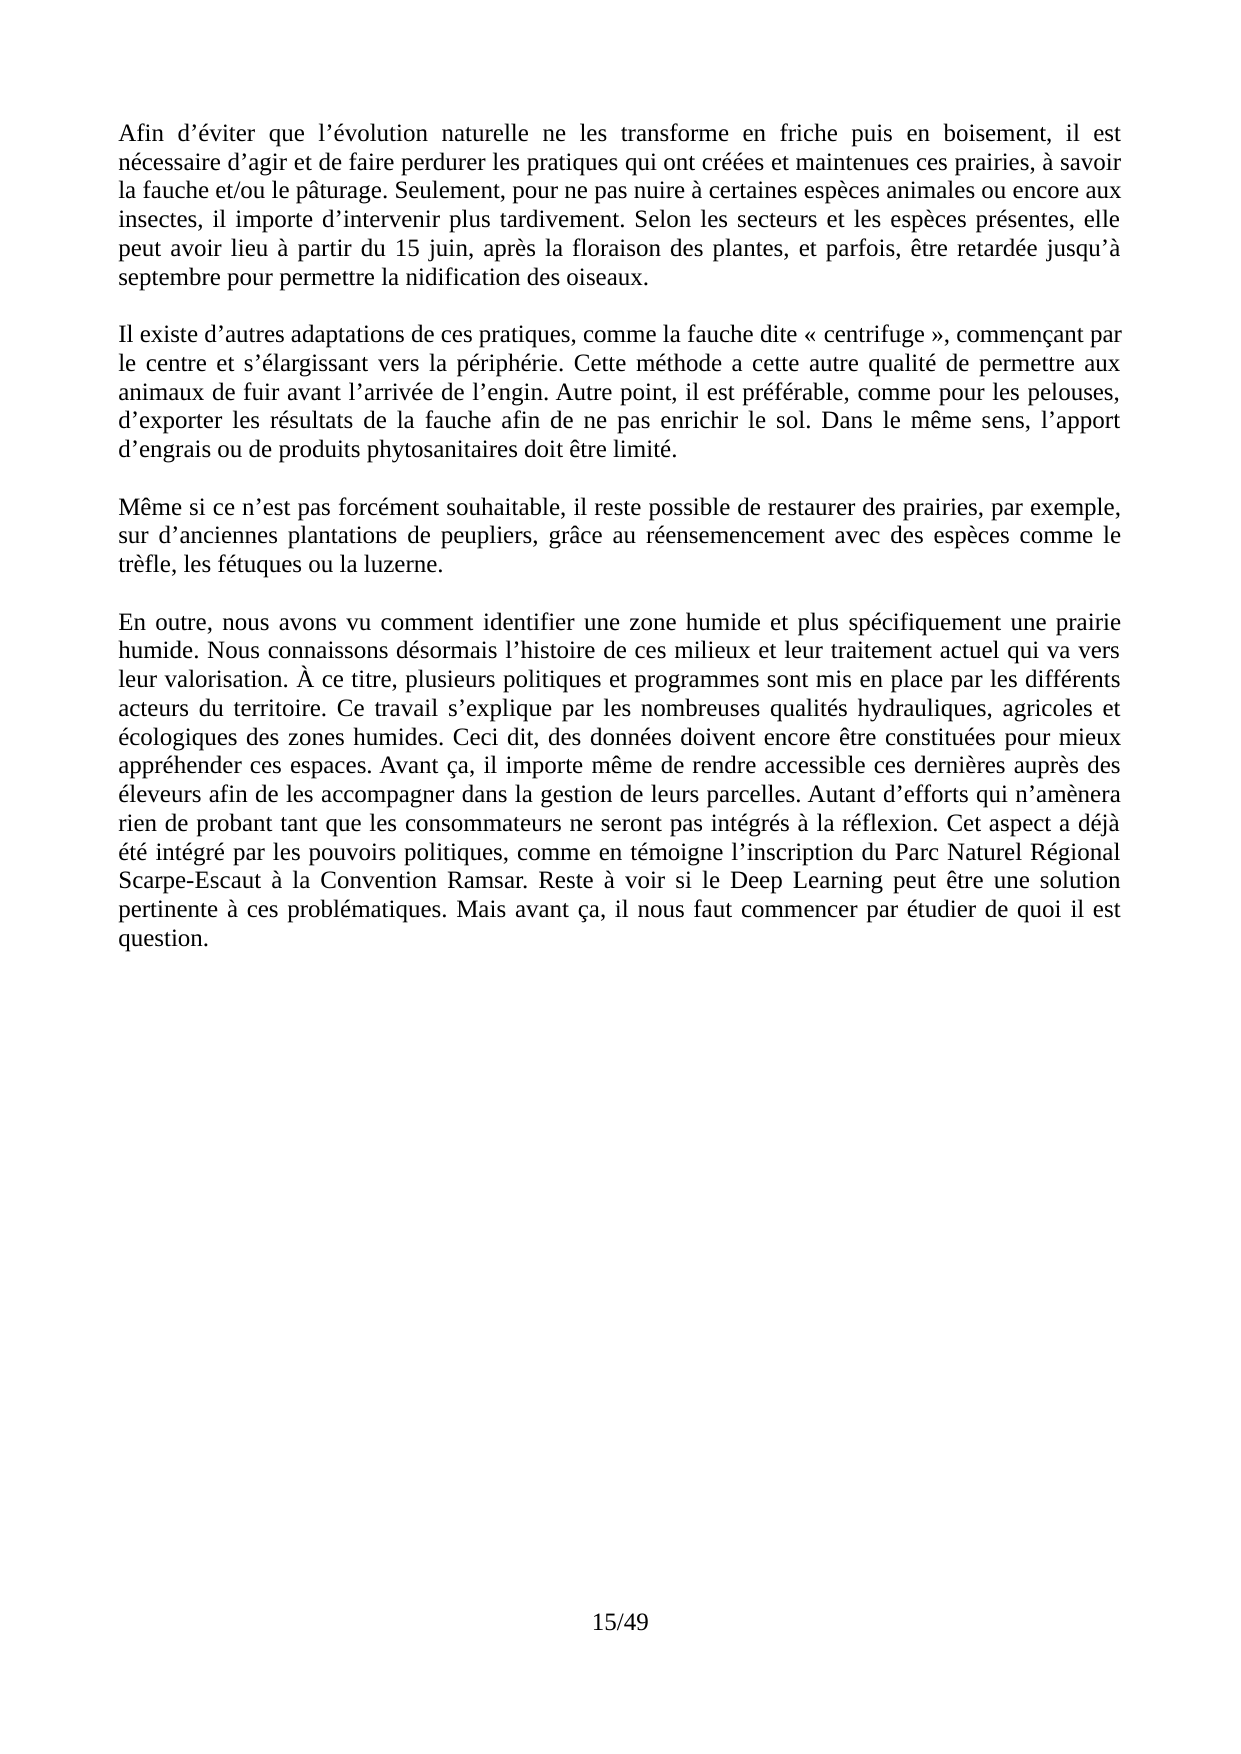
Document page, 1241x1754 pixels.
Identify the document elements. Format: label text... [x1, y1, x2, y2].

text Afin d’éviter que l’évolution naturelle ne les transforme en friche puis en boisement, il est nécessaire d’agir et de faire perdurer les pratiques qui ont créées et maintenues ces prairies, à savoir la fauche et/ou le pâturage. Seulement, pour ne pas nuire à certaines espèces animales ou encore aux insectes, il importe d’intervenir plus tardivement. Selon les secteurs et les espèces présentes, elle peut avoir lieu à partir du 15 juin, après la floraison des plantes, et parfois, être retardée jusqu’à septembre pour permettre la nidification des oiseaux. [118, 118, 1122, 291]
text Même si ce n’est pas forcément souhaitable, il reste possible de restaurer des prairies, par exemple, sur d’anciennes plantations de peupliers, grâce au réensemencement avec des espèces comme le trèfle, les fétuques ou la luzerne. [118, 492, 1122, 578]
text En outre, nous avons vu comment identifier une zone humide et plus spécifiquement une prairie humide. Nous connaissons désormais l’histoire de ces milieux et leur traitement actuel qui va vers leur valorisation. À ce titre, plusieurs politiques et programmes sont mis en place par les différents acteurs du territoire. Ce travail s’explique par les nombreuses qualités hydrauliques, agricoles et écologiques des zones humides. Ceci dit, des données doivent encore être constituées pour mieux appréhender ces espaces. Avant ça, il importe même de rendre accessible ces dernières auprès des éleveurs afin de les accompagner dans la gestion de leurs parcelles. Autant d’efforts qui n’amènera rien de probant tant que les consommateurs ne seront pas intégrés à la réflexion. Cet aspect a déjà été intégré par les pouvoirs politiques, comme en témoigne l’inscription du Parc Naturel Régional Scarpe-Escaut à la Convention Ramsar. Reste à voir si le Deep Learning peut être une solution pertinente à ces problématiques. Mais avant ça, il nous faut commencer par étudier de quoi il est question. [118, 607, 1122, 952]
text Il existe d’autres adaptations de ces pratiques, comme la fauche dite « centrifuge », commençant par le centre et s’élargissant vers la périphérie. Cette méthode a cette autre qualité de permettre aux animaux de fuir avant l’arrivée de l’engin. Autre point, il est préférable, comme pour les pelouses, d’exporter les résultats de la fauche afin de ne pas enrichir le sol. Dans le même sens, l’apport d’engrais ou de produits phytosanitaires doit être limité. [118, 319, 1122, 463]
